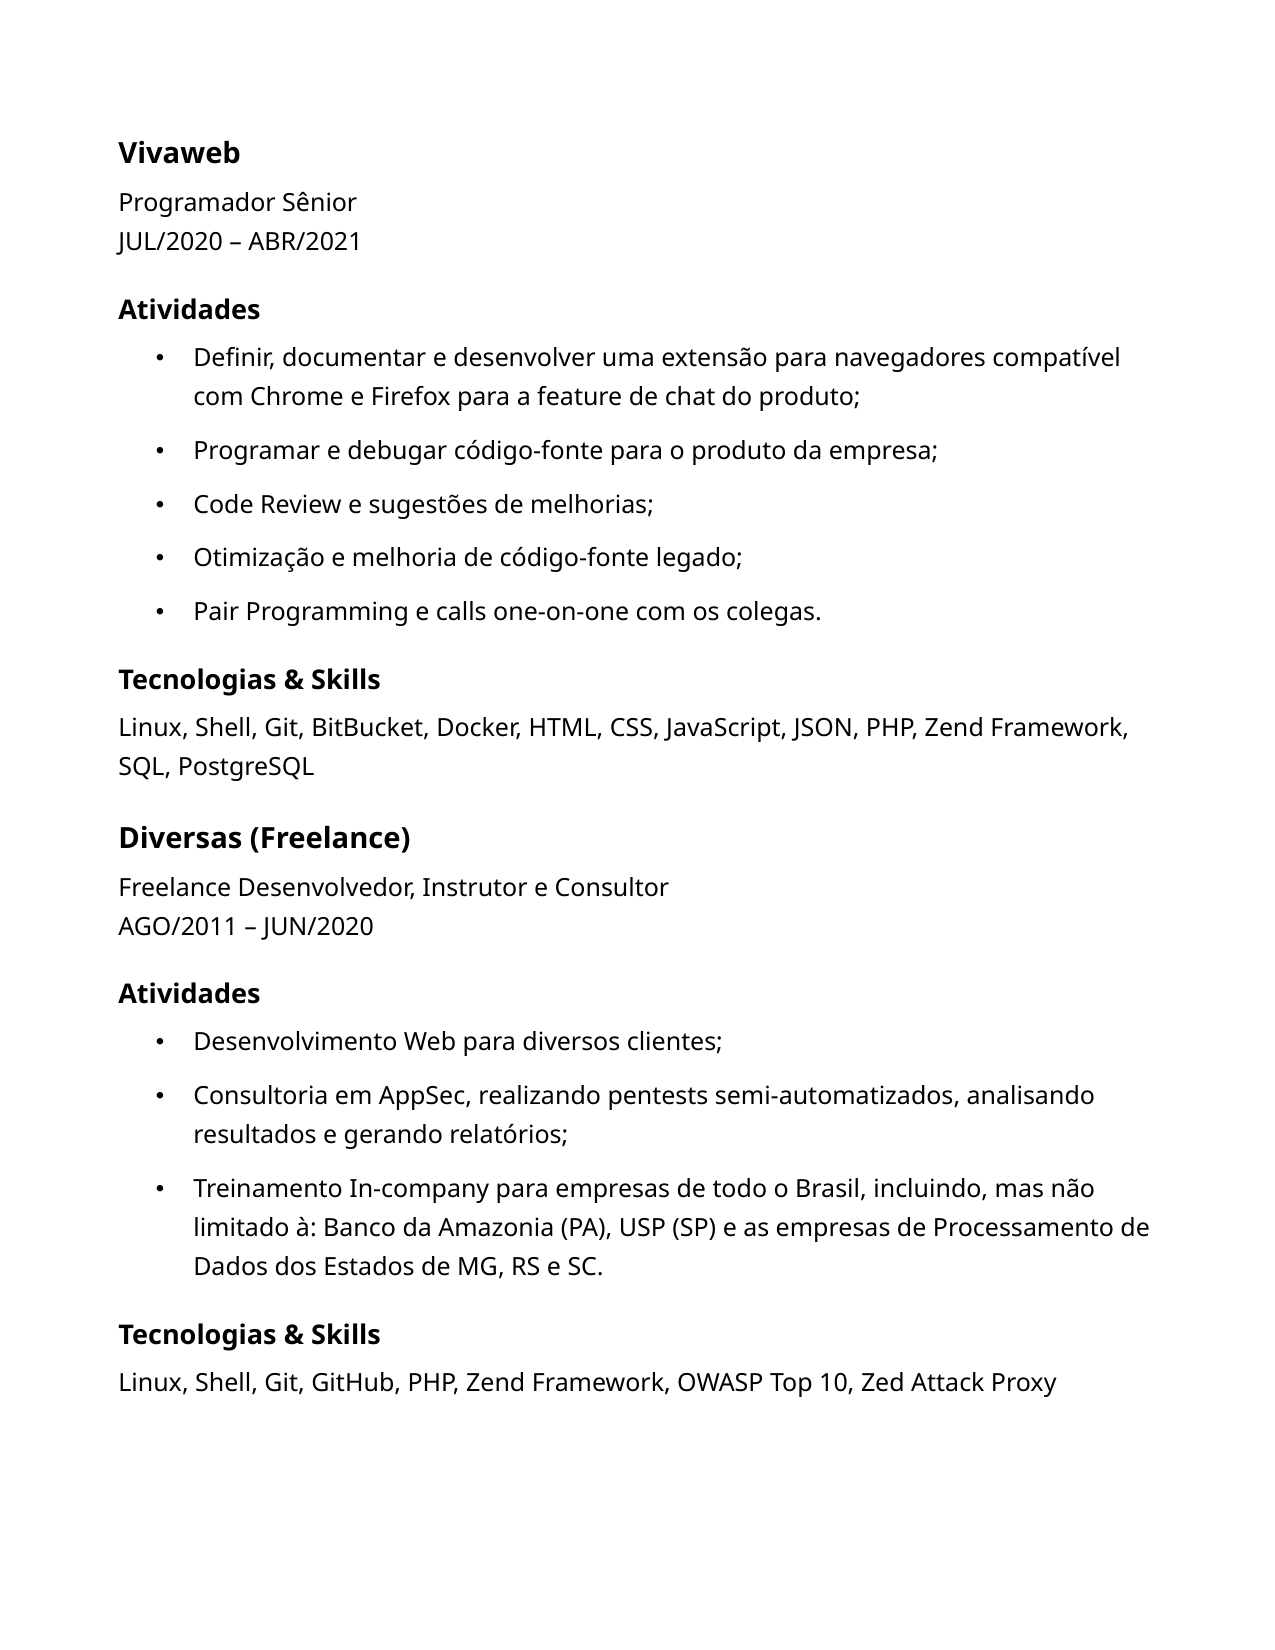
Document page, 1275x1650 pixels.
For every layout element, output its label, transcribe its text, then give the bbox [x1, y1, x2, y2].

subtitle Tecnologias & Skills [118, 660, 1157, 697]
list Pair Programming e calls one-on-one com os colegas. [156, 594, 1157, 628]
text Linux, Shell, Git, BitBucket, Docker, HTML, CSS, JavaScript, JSON, PHP, Zend Framework, SQL, PostgreSQL [118, 709, 1157, 783]
subtitle Atividades [118, 974, 1157, 1011]
text Freelance Desenvolvedor, Instrutor e Consultor AGO/2011 – JUN/2020 [118, 869, 1157, 942]
subtitle Tecnologias & Skills [118, 1315, 1157, 1352]
list Code Review e sugestões de melhorias; [156, 486, 1157, 520]
list Treinamento In-company para empresas de todo o Brasil, incluindo, mas não limitado à: Banco da Amazonia (PA), USP (SP) e as empresas de Processamento de Dados dos Estados de MG, RS e SC. [156, 1171, 1157, 1283]
text Linux, Shell, Git, GitHub, PHP, Zend Framework, OWASP Top 10, Zed Attack Proxy [118, 1364, 1157, 1399]
list Definir, documentar e desenvolver uma extensão para navegadores compatível com Chrome e Firefox para a feature de chat do produto; [156, 340, 1157, 413]
list Consultoria em AppSec, realizando pentests semi-automatizados, analisando resultados e gerando relatórios; [156, 1078, 1157, 1151]
list Desenvolvimento Web para diversos clientes; [156, 1024, 1157, 1058]
text Programador Sênior JUL/2020 – ABR/2021 [118, 185, 1157, 258]
subtitle Atividades [118, 290, 1157, 327]
list Otimização e melhoria de código-fonte legado; [156, 540, 1157, 574]
subtitle Diversas (Freelance) [118, 817, 1157, 857]
list Programar e debugar código-fonte para o produto da empresa; [156, 433, 1157, 467]
subtitle Vivaweb [118, 133, 1157, 172]
